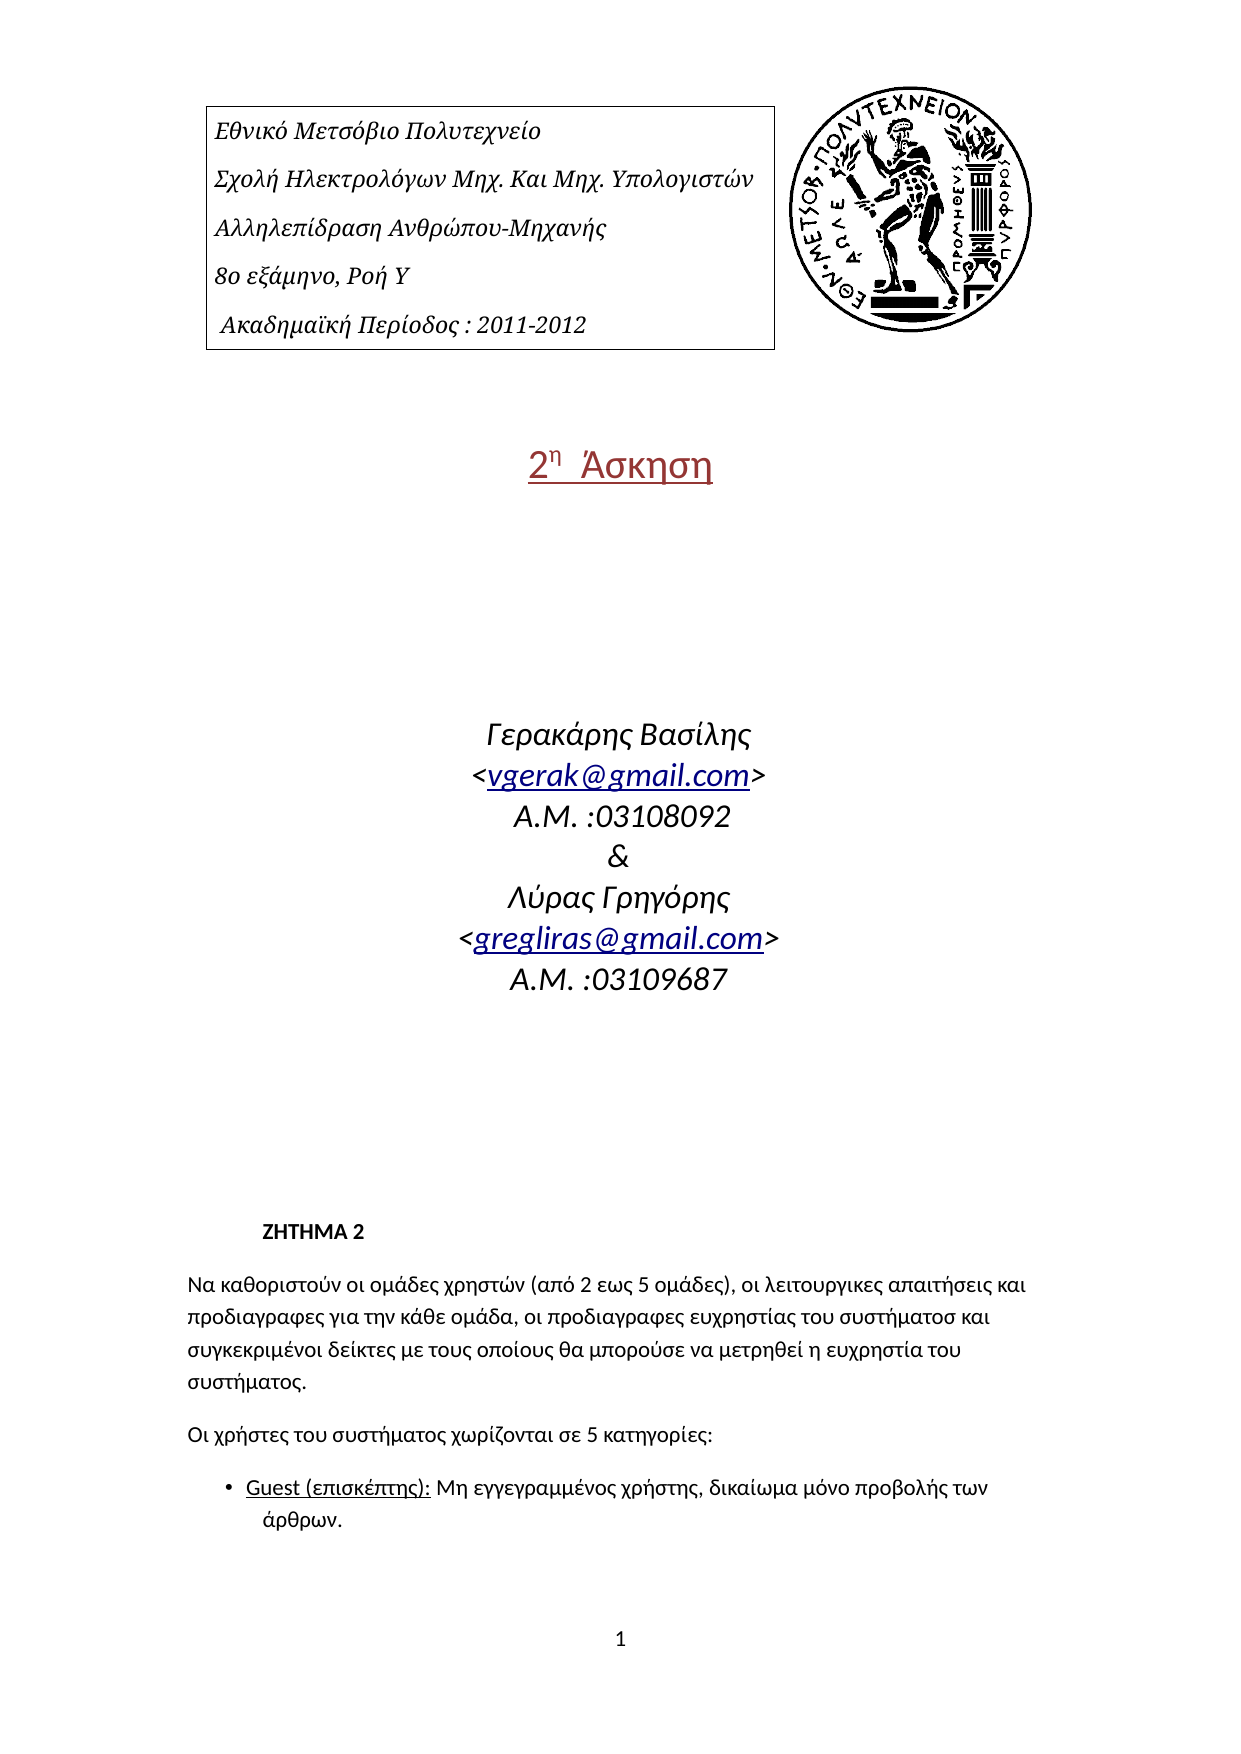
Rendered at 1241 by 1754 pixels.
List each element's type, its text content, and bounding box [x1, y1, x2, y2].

text Αλληλεπίδραση Ανθρώπου-Μηχανής [214, 212, 766, 243]
text Λύρας Γρηγόρης [187, 876, 1053, 917]
text A.M. :03109687 [187, 958, 1053, 998]
text Να καθοριστούν οι ομάδες χρηστών (από 2 εως 5 ομάδες), οι λειτουργικες απαιτήσεις και προδιαγραφες για την κάθε ομάδα, οι προδιαγραφες ευχρηστίας του συστήματοσ και συγκεκριμένοι δείκτες με τους οποίους θα μπορούσε να μετρηθεί η ευχρηστία του συστήματος. [187, 1270, 1053, 1395]
text Γερακάρης Βασίλης [187, 713, 1053, 754]
list Guest (επισκέπτης): Μη εγγεγραμμένος χρήστης, δικαίωμα μόνο προβολής των άρθρων. [225, 1473, 1053, 1533]
text Εθνικό Μετσόβιο Πολυτεχνείο [214, 115, 766, 146]
list ΖΗΤΗΜΑ 2 [225, 1217, 1053, 1245]
text Σχολή Ηλεκτρολόγων Μηχ. Και Μηχ. Υπολογιστών [214, 163, 766, 194]
text Οι χρήστες του συστήματος χωρίζονται σε 5 κατηγορίες: [187, 1420, 1053, 1448]
text <gregliras@gmail.com> [187, 917, 1053, 958]
text & [187, 836, 1053, 876]
text Α.Μ. :03108092 [187, 795, 1053, 836]
text 8ο εξάμηνο, Ροή Υ [214, 260, 766, 291]
text <vgerak@gmail.com> [187, 754, 1053, 795]
text 2η Άσκηση [187, 438, 1053, 489]
picture [786, 83, 1037, 335]
text Ακαδημαϊκή Περίοδος : 2011-2012 [214, 309, 766, 340]
